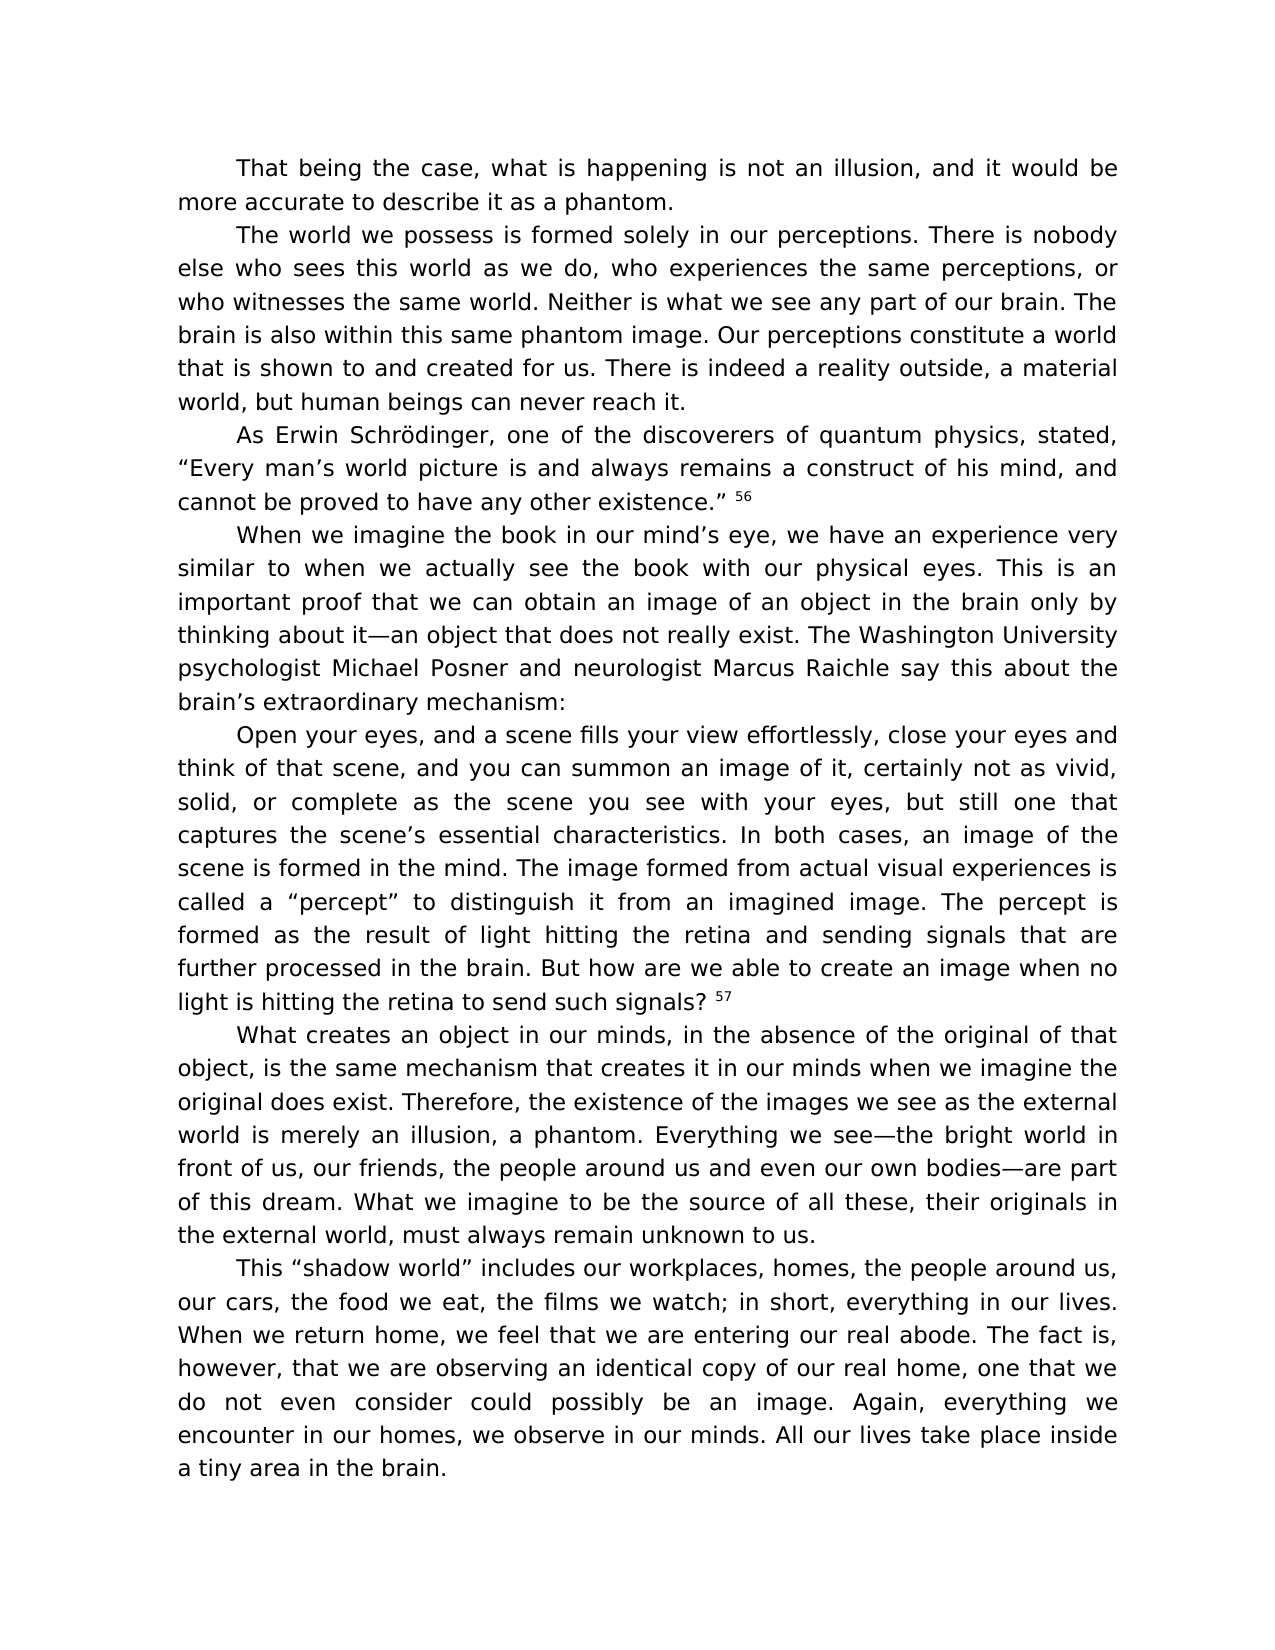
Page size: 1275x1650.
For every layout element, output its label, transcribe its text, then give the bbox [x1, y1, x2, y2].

text What creates an object in our minds, in the absence of the original of that object, is the same mechanism that creates it in our minds when we imagine the original does exist. Therefore, the existence of the images we see as the external world is merely an illusion, a phantom. Everything we see—the bright world in front of us, our friends, the people around us and even our own bodies—are part of this dream. What we imagine to be the source of all these, their originals in the external world, must always remain unknown to us. [177, 1017, 1119, 1250]
text That being the case, what is happening is not an illusion, and it would be more accurate to describe it as a phantom. [177, 150, 1119, 217]
text This “shadow world” includes our workplaces, homes, the people around us, our cars, the food we eat, the films we watch; in short, everything in our lives. When we return home, we feel that we are entering our real abode. The fact is, however, that we are observing an identical copy of our real home, one that we do not even consider could possibly be an image. Again, everything we encounter in our homes, we observe in our minds. All our lives take place inside a tiny area in the brain. [177, 1250, 1119, 1483]
text As Erwin Schrödinger, one of the discoverers of quantum physics, stated, “Every man’s world picture is and always remains a construct of his mind, and cannot be proved to have any other existence.” 56 [177, 417, 1119, 517]
text The world we possess is formed solely in our perceptions. There is nobody else who sees this world as we do, who experiences the same perceptions, or who witnesses the same world. Neither is what we see any part of our brain. The brain is also within this same phantom image. Our perceptions constitute a world that is shown to and created for us. There is indeed a reality outside, a material world, but human beings can never reach it. [177, 217, 1119, 417]
text Open your eyes, and a scene fills your view effortlessly, close your eyes and think of that scene, and you can summon an image of it, certainly not as vivid, solid, or complete as the scene you see with your eyes, but still one that captures the scene’s essential characteristics. In both cases, an image of the scene is formed in the mind. The image formed from actual visual experiences is called a “percept” to distinguish it from an imagined image. The percept is formed as the result of light hitting the retina and sending signals that are further processed in the brain. But how are we able to create an image when no light is hitting the retina to send such signals? 57 [177, 717, 1119, 1017]
text When we imagine the book in our mind’s eye, we have an experience very similar to when we actually see the book with our physical eyes. This is an important proof that we can obtain an image of an object in the brain only by thinking about it—an object that does not really exist. The Washington University psychologist Michael Posner and neurologist Marcus Raichle say this about the brain’s extraordinary mechanism: [177, 517, 1119, 717]
